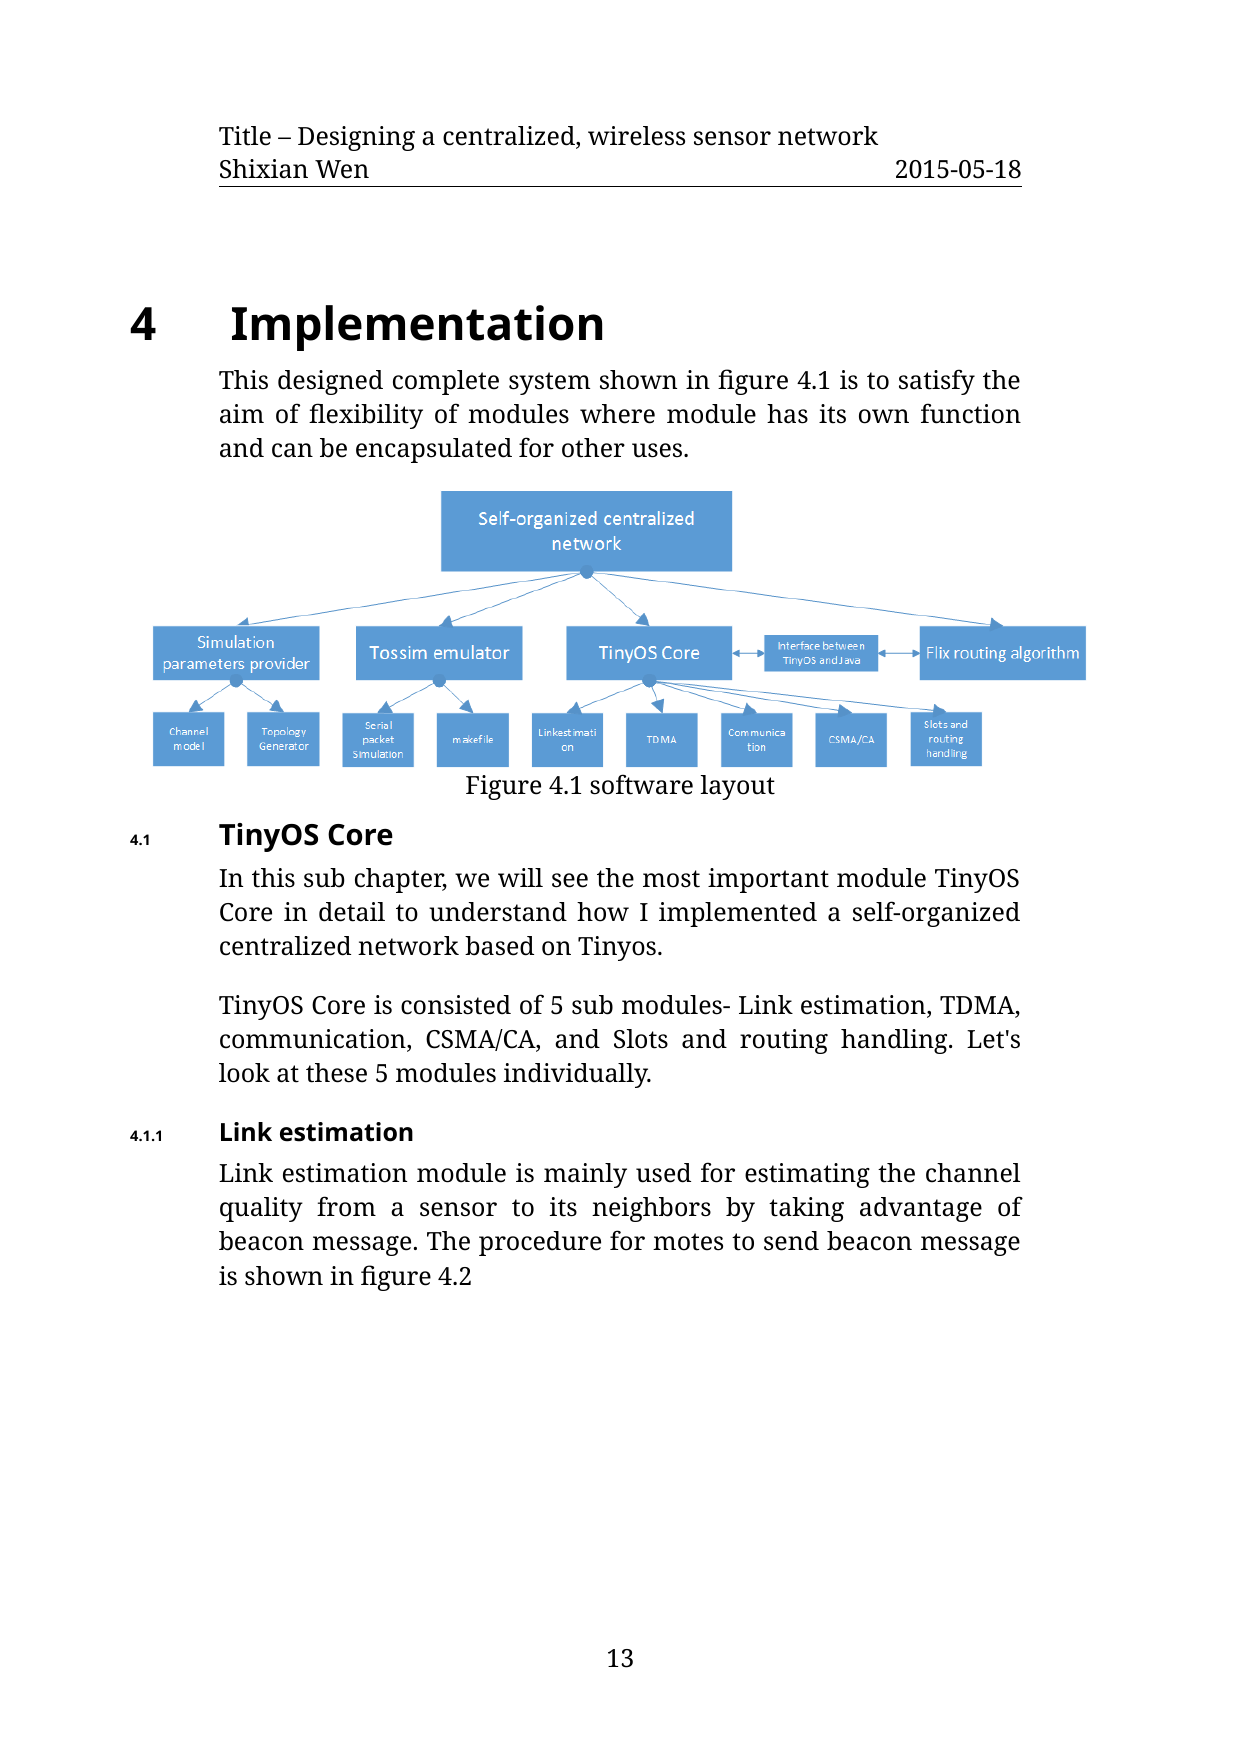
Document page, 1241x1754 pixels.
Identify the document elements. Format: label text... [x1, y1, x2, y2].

text In this sub chapter, we will see the most important module TinyOS Core in detail to understand how I implemented a self-organized centralized network based on Tinyos. [218, 861, 1022, 963]
text TinyOS Core is consisted of 5 sub modules- Link estimation, TDMA, communication, CSMA/CA, and Slots and routing handling. Let's look at these 5 modules individually. [218, 988, 1022, 1090]
subtitle Link estimation [130, 1115, 1022, 1149]
text Link estimation module is mainly used for estimating the channel quality from a sensor to its neighbors by taking advantage of beacon message. The procedure for motes to send beacon message is shown in figure 4.2 [218, 1156, 1022, 1292]
subtitle Implementation [130, 291, 1022, 353]
picture [148, 489, 1092, 768]
subtitle TinyOS Core [130, 814, 1022, 854]
text This designed complete system shown in figure 4.1 is to satisfy the aim of flexibility of modules where module has its own function and can be encapsulated for other uses. [218, 363, 1022, 465]
subtitle Figure 4.1 software layout [130, 490, 1022, 802]
